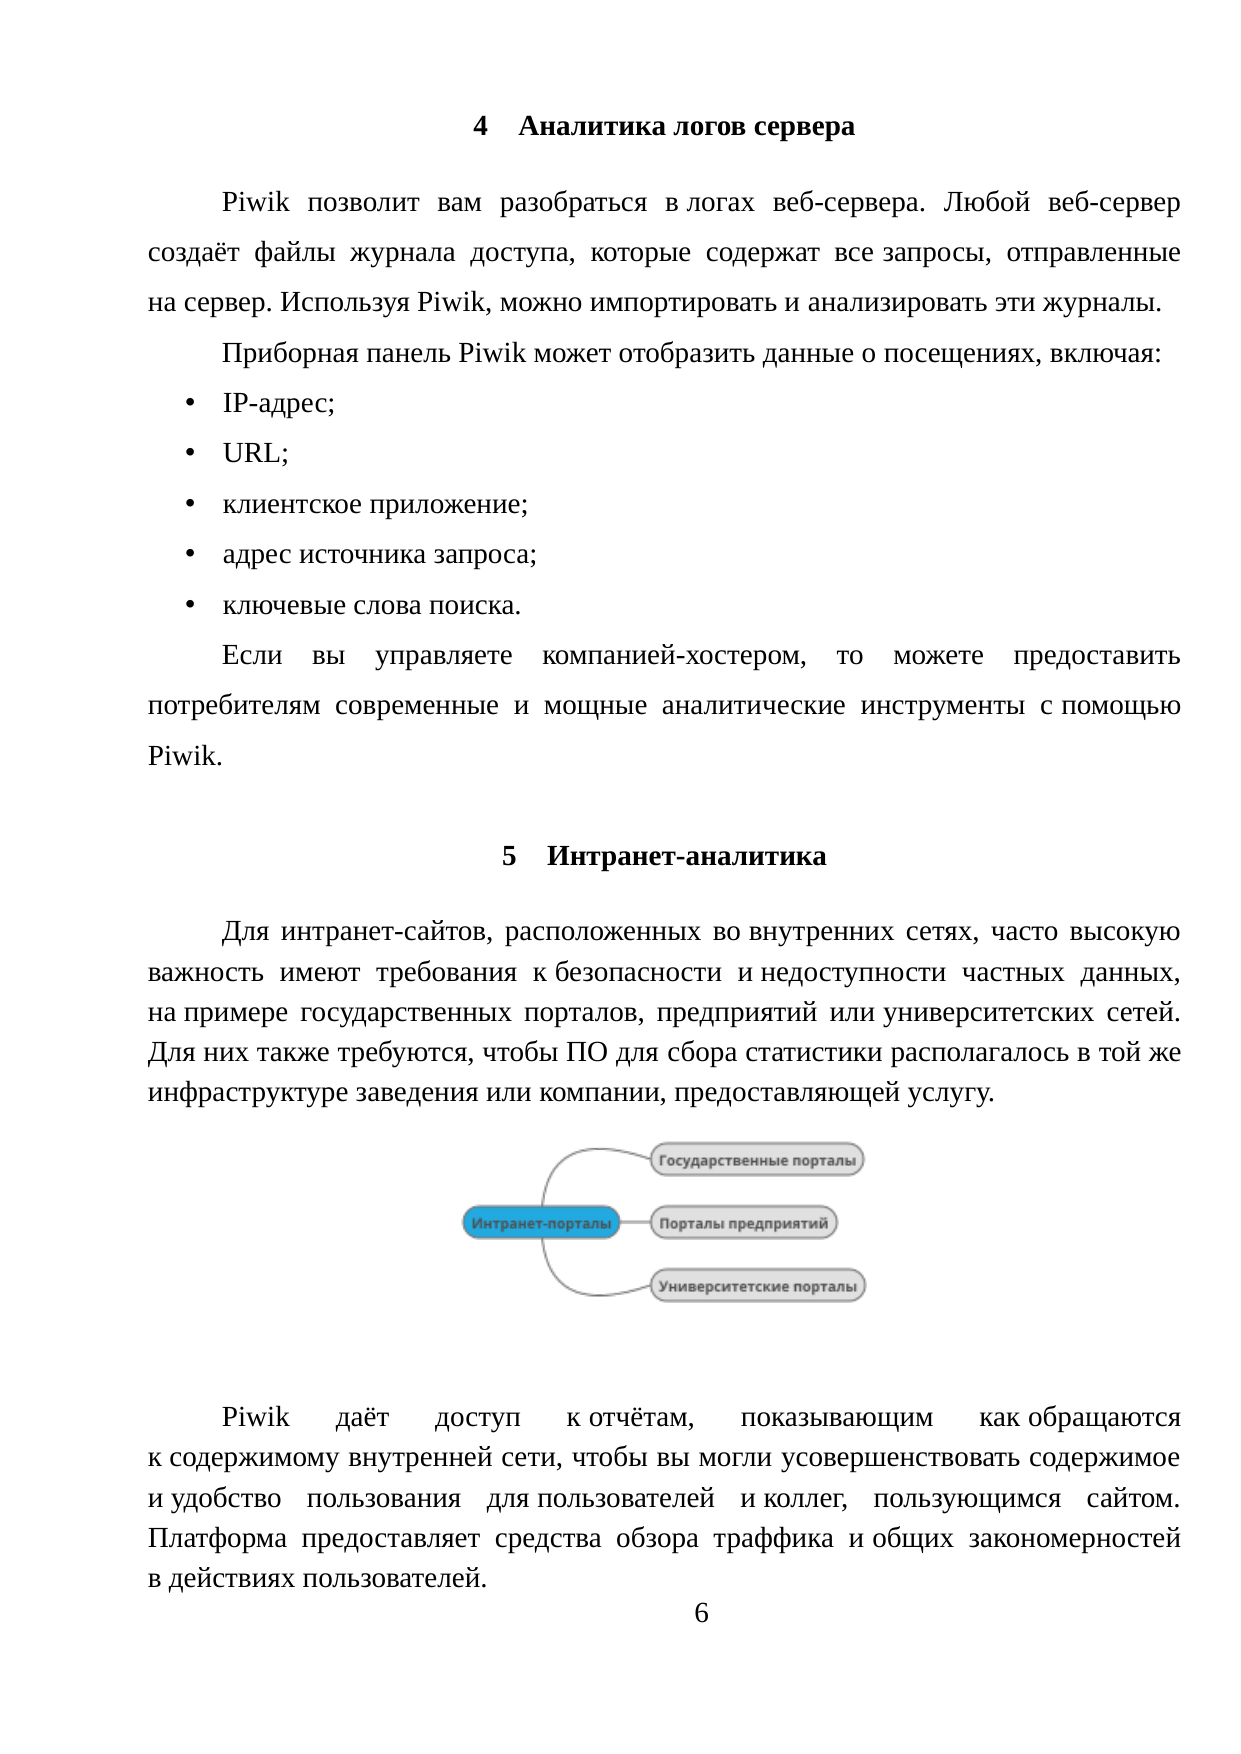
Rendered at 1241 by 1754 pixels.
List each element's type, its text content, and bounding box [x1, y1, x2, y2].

text Piwik даёт доступ к отчётам, показывающим как обращаются к содержимому внутренней сети, чтобы вы могли усовершенствовать содержимое и удобство пользования для пользователей и коллег, пользующимся сайтом. Платформа предоставляет средства обзора траффика и общих закономерностей в действиях пользователей. [148, 1399, 1181, 1594]
list URL; [185, 436, 1181, 469]
text Для интранет-сайтов, расположенных во внутренних сетях, часто высокую важность имеют требования к безопасности и недоступности частных данных, на примере государственных порталов, предприятий или университетских сетей. Для них также требуются, чтобы ПО для сбора статистики располагалось в той же инфраструктуре заведения или компании, предоставляющей услугу. [148, 913, 1181, 1108]
text Piwik позволит вам разобраться в логах веб-сервера. Любой веб-сервер создаёт файлы журнала доступа, которые содержат все запросы, отправленные на сервер. Используя Piwik, можно импортировать и анализировать эти журналы. [148, 184, 1181, 318]
list ключевые слова поиска. [185, 587, 1181, 620]
text Если вы управляете компанией-хостером, то можете предоставить потребителям современные и мощные аналитические инструменты с помощью Piwik. [148, 637, 1181, 771]
list адрес источника запроса; [185, 536, 1181, 570]
subtitle Интранет-аналитика [148, 838, 1181, 872]
list IP-адрес; [185, 385, 1181, 419]
list клиентское приложение; [185, 486, 1181, 519]
text Приборная панель Piwik может отобразить данные о посещениях, включая: [148, 335, 1181, 368]
picture [448, 1129, 881, 1317]
subtitle Аналитика логов сервера [148, 108, 1181, 142]
